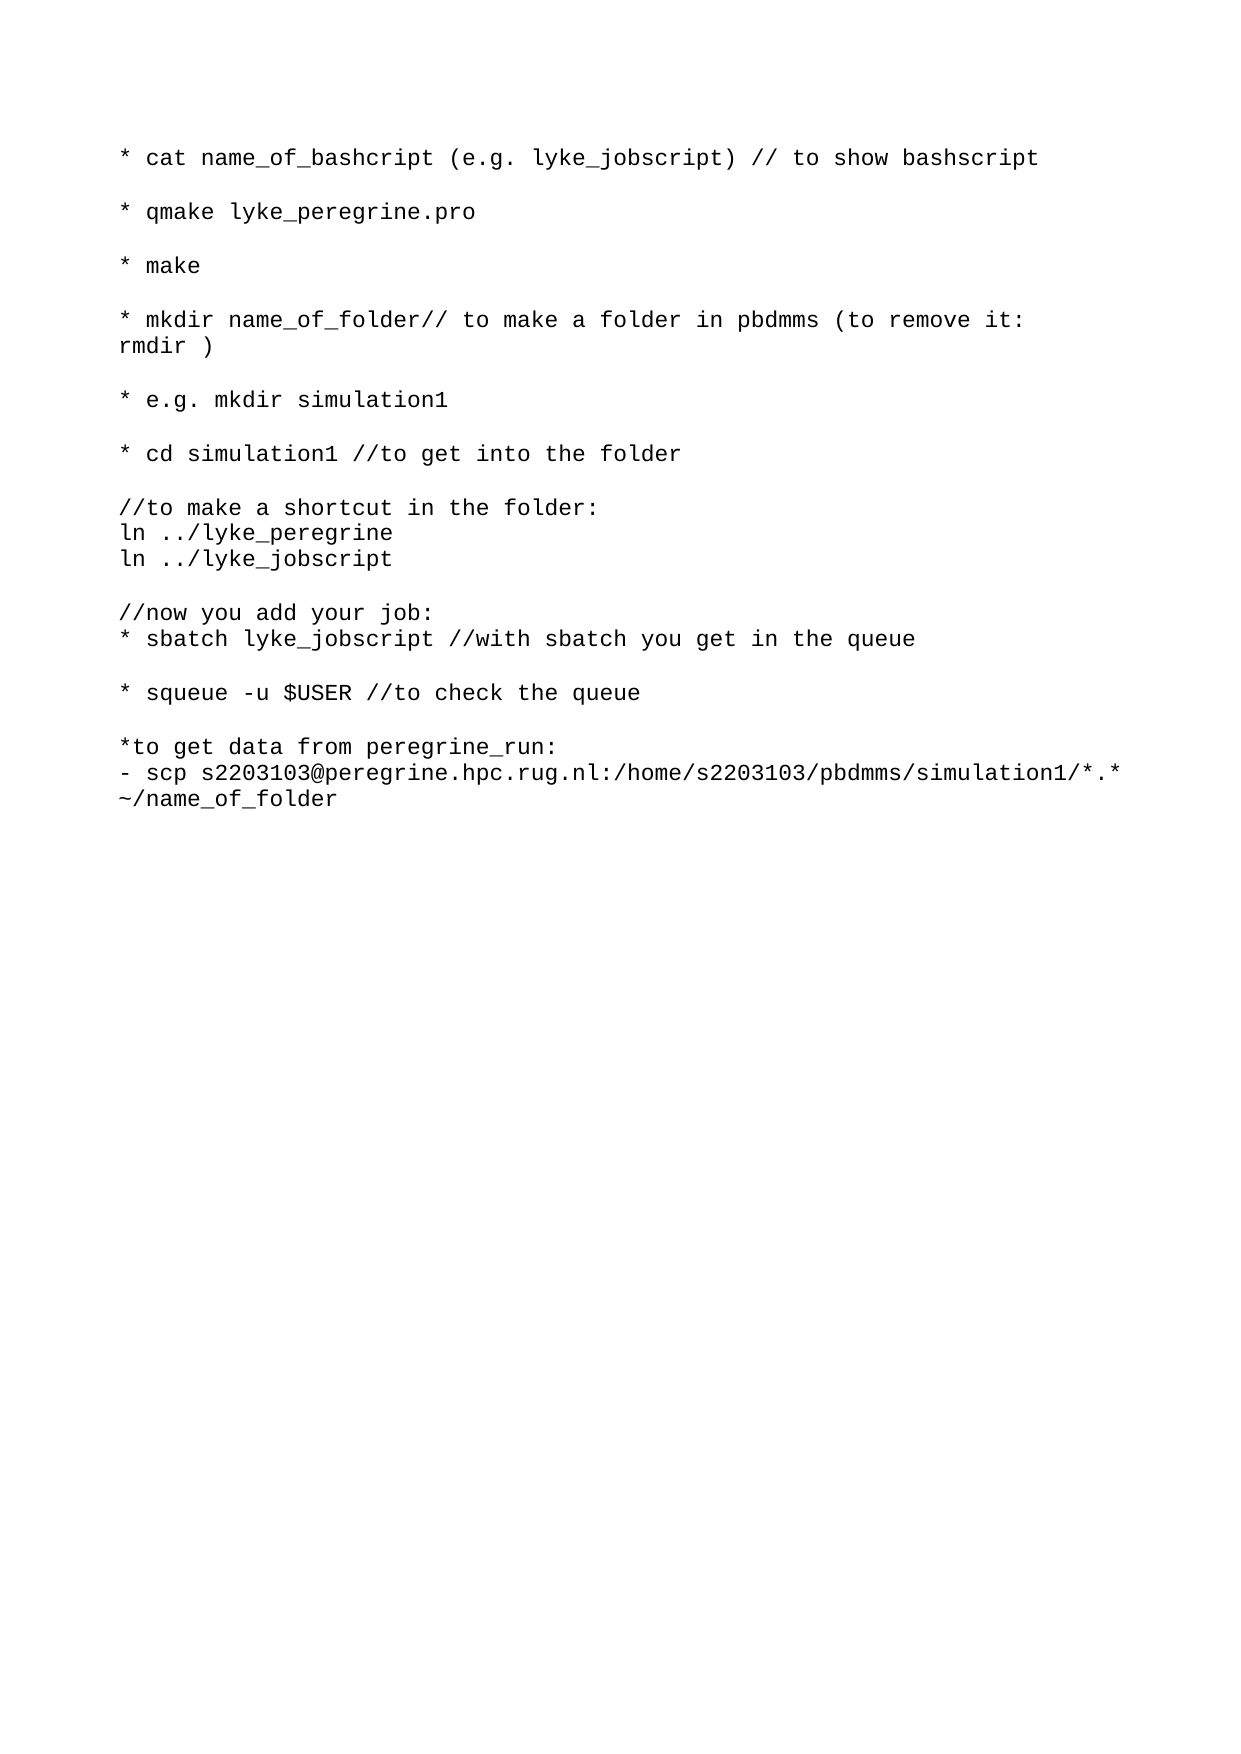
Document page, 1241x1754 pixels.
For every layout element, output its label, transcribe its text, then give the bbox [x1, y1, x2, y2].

text * mkdir name_of_folder// to make a folder in pbdmms (to remove it: rmdir ) [118, 308, 1122, 360]
text ln ../lyke_peregrine [118, 522, 1122, 548]
text *to get data from peregrine_run: [118, 736, 1122, 761]
text * cd simulation1 //to get into the folder [118, 442, 1122, 468]
text - scp s2203103@peregrine.hpc.rug.nl:/home/s2203103/pbdmms/simulation1/*.* ~/name_of_folder [118, 761, 1122, 813]
text //now you add your job: [118, 602, 1122, 628]
text * qmake lyke_peregrine.pro [118, 200, 1122, 226]
text * squeue -u $USER //to check the queue [118, 682, 1122, 707]
text * make [118, 254, 1122, 280]
text * sbatch lyke_jobscript //with sbatch you get in the queue [118, 628, 1122, 653]
text * e.g. mkdir simulation1 [118, 388, 1122, 414]
text //to make a shortcut in the folder: [118, 496, 1122, 522]
text * cat name_of_bashcript (e.g. lyke_jobscript) // to show bashscript [118, 146, 1122, 172]
text ln ../lyke_jobscript [118, 548, 1122, 574]
